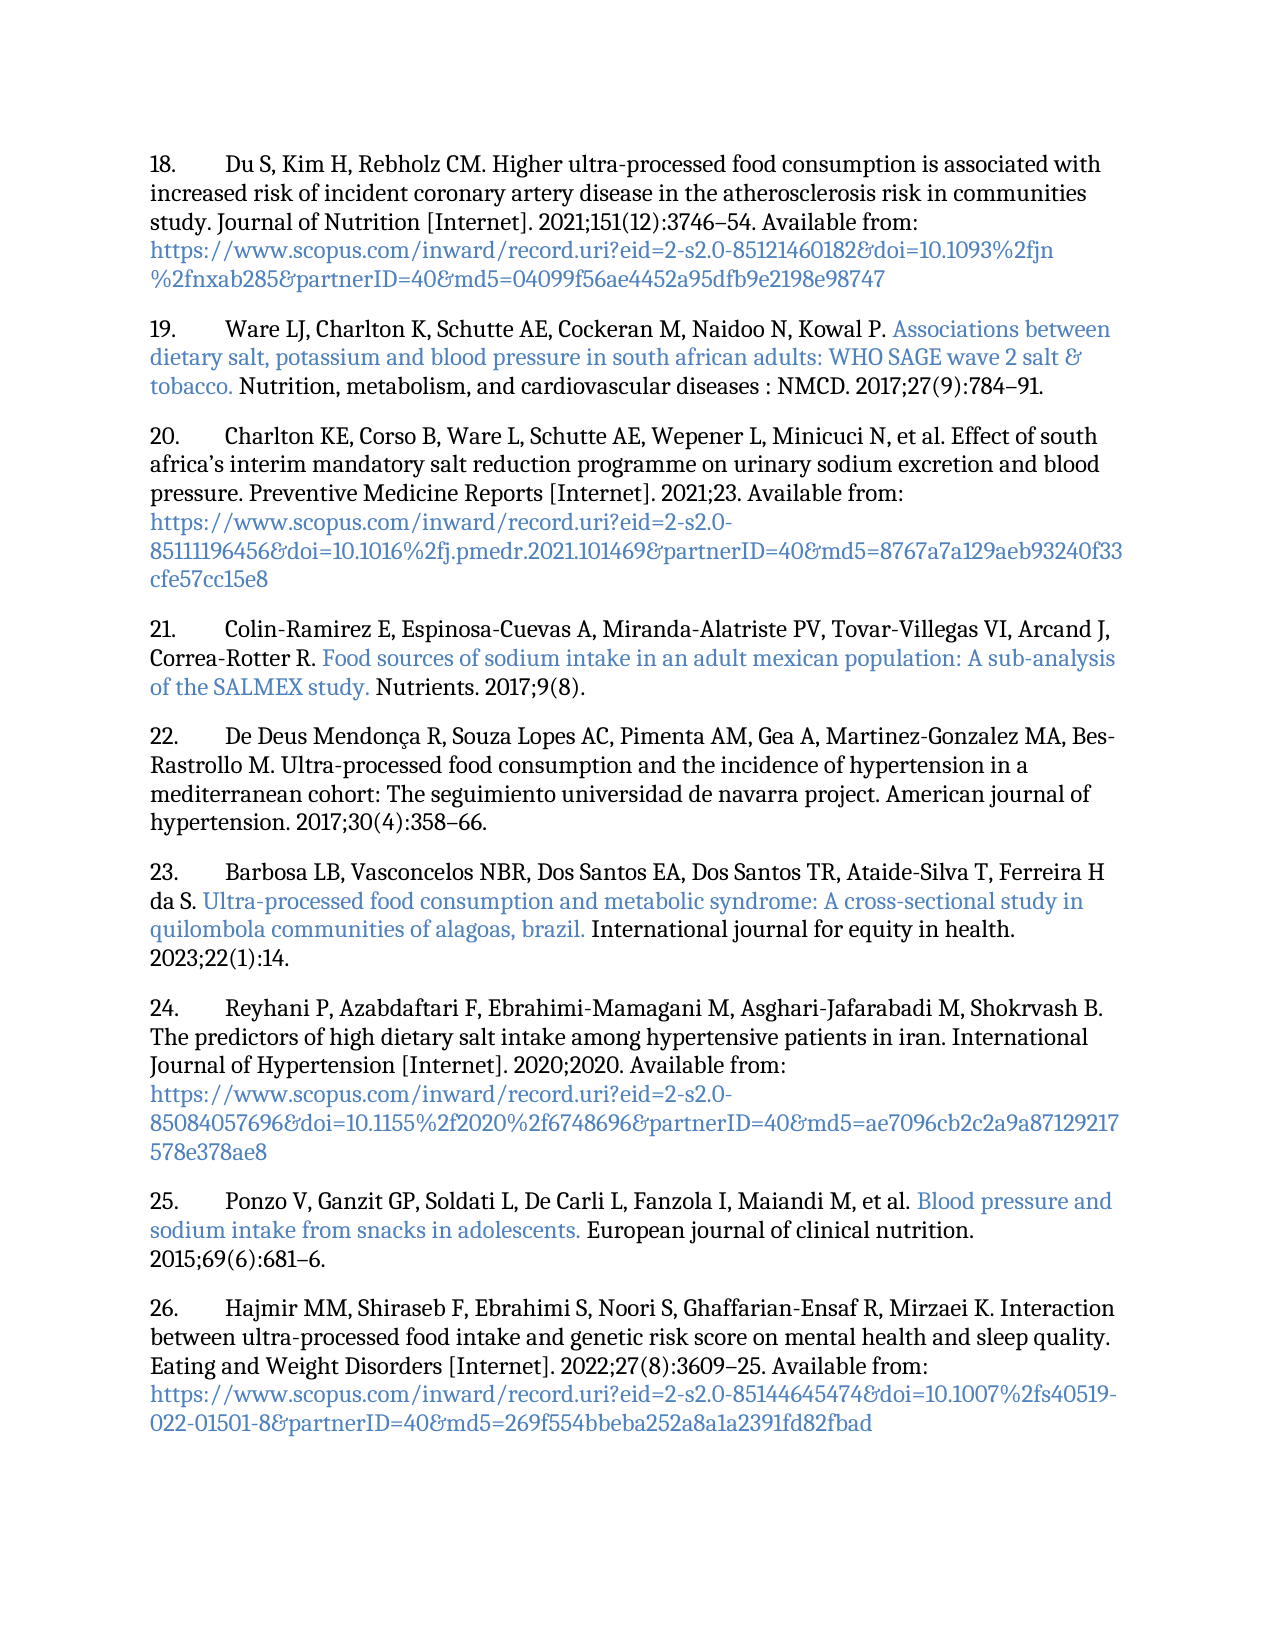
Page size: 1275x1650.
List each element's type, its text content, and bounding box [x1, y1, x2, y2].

text 25. Ponzo V, Ganzit GP, Soldati L, De Carli L, Fanzola I, Maiandi M, et al. Blood pressure and sodium intake from snacks in adolescents. European journal of clinical nutrition. 2015;69(6):681–6. [150, 1187, 1125, 1273]
text 24. Reyhani P, Azabdaftari F, Ebrahimi-Mamagani M, Asghari-Jafarabadi M, Shokrvash B. The predictors of high dietary salt intake among hypertensive patients in iran. International Journal of Hypertension [Internet]. 2020;2020. Available from: https://www.scopus.com/inward/record.uri?eid=2-s2.0-85084057696&doi=10.1155%2f2020%2f6748696&partnerID=40&md5=ae7096cb2c2a9a87129217578e378ae8 [150, 994, 1125, 1166]
text 20. Charlton KE, Corso B, Ware L, Schutte AE, Wepener L, Minicuci N, et al. Effect of south africa’s interim mandatory salt reduction programme on urinary sodium excretion and blood pressure. Preventive Medicine Reports [Internet]. 2021;23. Available from: https://www.scopus.com/inward/record.uri?eid=2-s2.0-85111196456&doi=10.1016%2fj.pmedr.2021.101469&partnerID=40&md5=8767a7a129aeb93240f33cfe57cc15e8 [150, 422, 1125, 594]
text 23. Barbosa LB, Vasconcelos NBR, Dos Santos EA, Dos Santos TR, Ataide-Silva T, Ferreira H da S. Ultra-processed food consumption and metabolic syndrome: A cross-sectional study in quilombola communities of alagoas, brazil. International journal for equity in health. 2023;22(1):14. [150, 858, 1125, 973]
text 26. Hajmir MM, Shiraseb F, Ebrahimi S, Noori S, Ghaffarian-Ensaf R, Mirzaei K. Interaction between ultra-processed food intake and genetic risk score on mental health and sleep quality. Eating and Weight Disorders [Internet]. 2022;27(8):3609–25. Available from: https://www.scopus.com/inward/record.uri?eid=2-s2.0-85144645474&doi=10.1007%2fs40519-022-01501-8&partnerID=40&md5=269f554bbeba252a8a1a2391fd82fbad [150, 1294, 1125, 1438]
text 18. Du S, Kim H, Rebholz CM. Higher ultra-processed food consumption is associated with increased risk of incident coronary artery disease in the atherosclerosis risk in communities study. Journal of Nutrition [Internet]. 2021;151(12):3746–54. Available from: https://www.scopus.com/inward/record.uri?eid=2-s2.0-85121460182&doi=10.1093%2fjn%2fnxab285&partnerID=40&md5=04099f56ae4452a95dfb9e2198e98747 [150, 150, 1125, 294]
text 21. Colin-Ramirez E, Espinosa-Cuevas A, Miranda-Alatriste PV, Tovar-Villegas VI, Arcand J, Correa-Rotter R. Food sources of sodium intake in an adult mexican population: A sub-analysis of the SALMEX study. Nutrients. 2017;9(8). [150, 615, 1125, 701]
text 22. De Deus Mendonça R, Souza Lopes AC, Pimenta AM, Gea A, Martinez-Gonzalez MA, Bes-Rastrollo M. Ultra-processed food consumption and the incidence of hypertension in a mediterranean cohort: The seguimiento universidad de navarra project. American journal of hypertension. 2017;30(4):358–66. [150, 722, 1125, 837]
text 19. Ware LJ, Charlton K, Schutte AE, Cockeran M, Naidoo N, Kowal P. Associations between dietary salt, potassium and blood pressure in south african adults: WHO SAGE wave 2 salt & tobacco. Nutrition, metabolism, and cardiovascular diseases : NMCD. 2017;27(9):784–91. [150, 314, 1125, 401]
